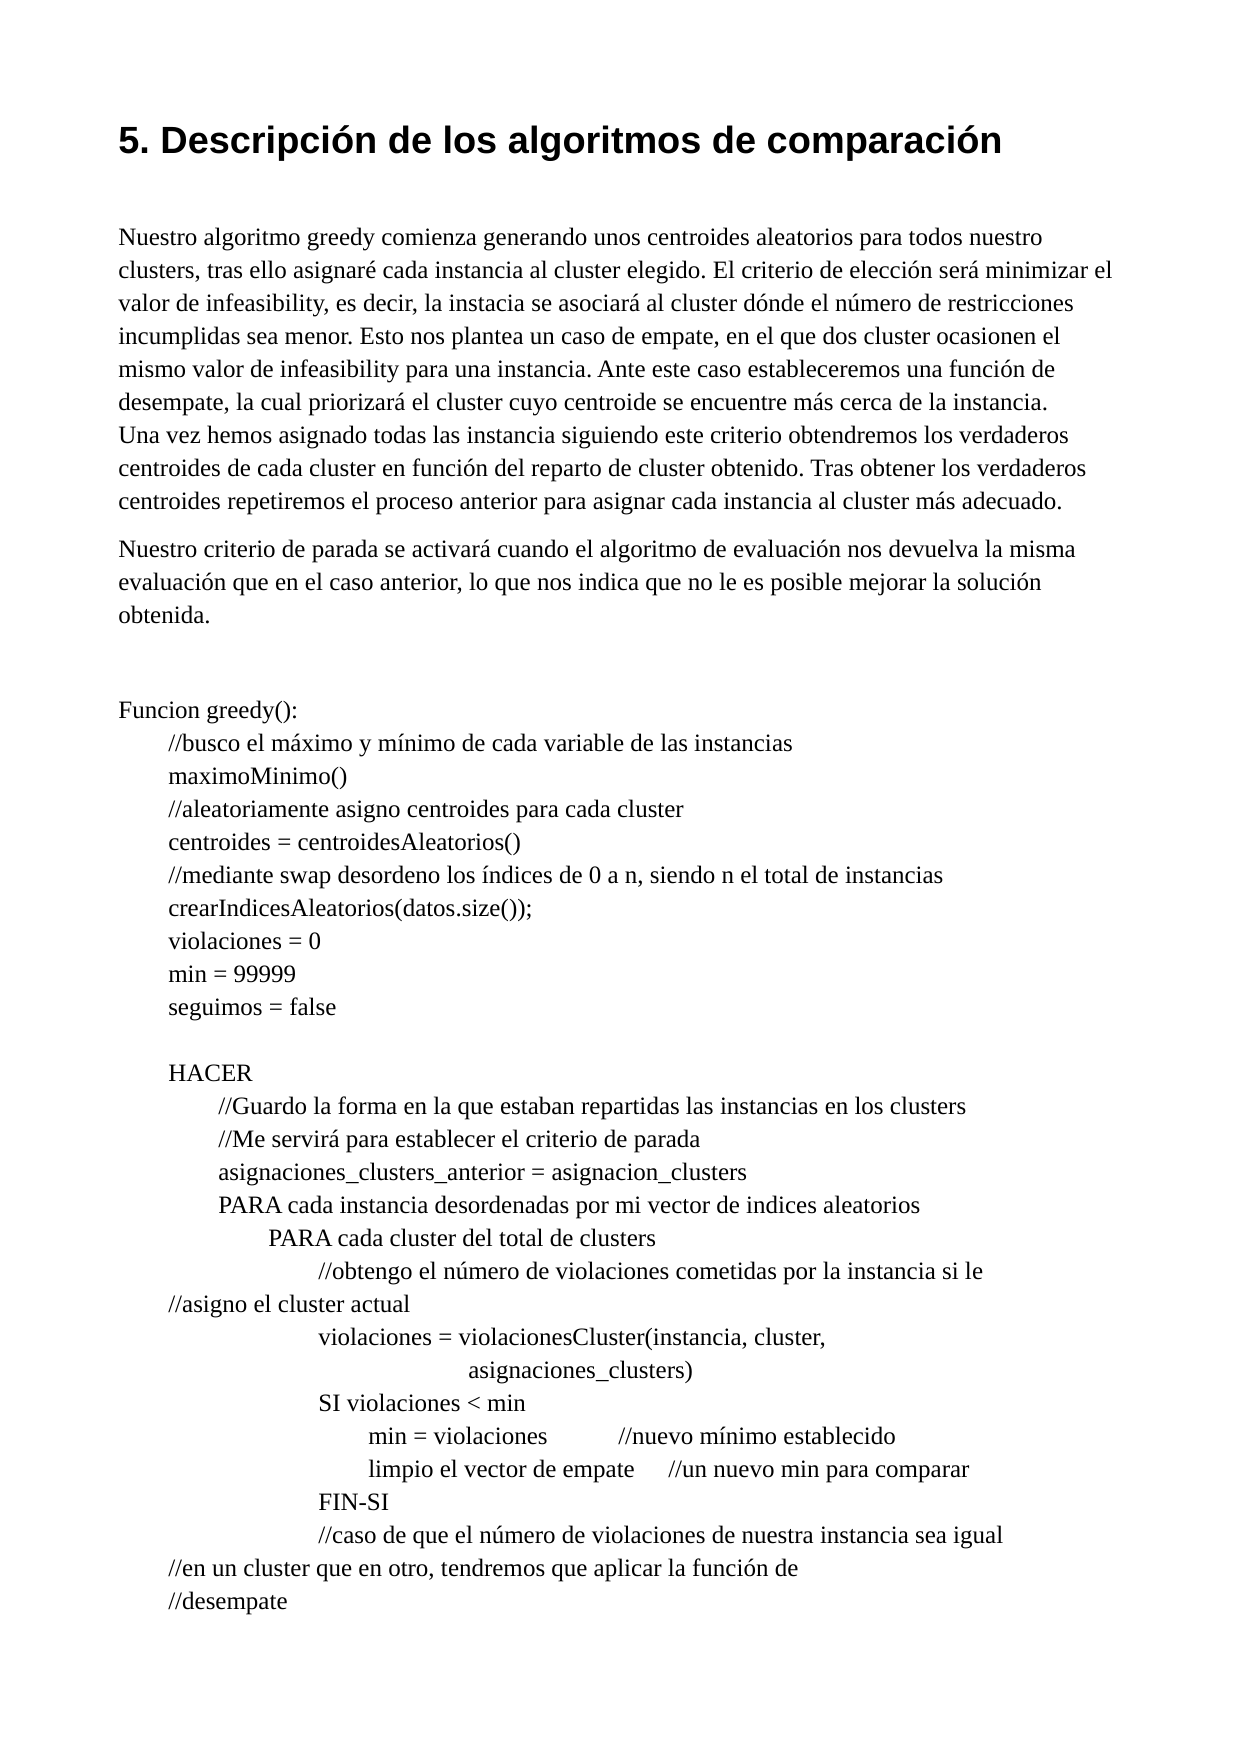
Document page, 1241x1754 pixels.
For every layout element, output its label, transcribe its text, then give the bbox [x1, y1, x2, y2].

text Funcion greedy(): [118, 695, 1122, 724]
text maximoMinimo() [118, 761, 1122, 790]
text //obtengo el número de violaciones cometidas por la instancia si le //asigno el cluster actual [118, 1256, 1122, 1318]
text min = 99999 [118, 959, 1122, 988]
text asignaciones_clusters_anterior = asignacion_clusters [118, 1157, 1122, 1186]
text violaciones = 0 [118, 926, 1122, 955]
text PARA cada instancia desordenadas por mi vector de indices aleatorios [118, 1190, 1122, 1219]
text centroides = centroidesAleatorios() [118, 827, 1122, 856]
text //aleatoriamente asigno centroides para cada cluster [118, 794, 1122, 823]
text violaciones = violacionesCluster(instancia, cluster, asignaciones_clusters) [118, 1322, 1122, 1384]
text SI violaciones < min [118, 1388, 1122, 1417]
text limpio el vector de empate //un nuevo min para comparar [118, 1454, 1122, 1483]
text FIN-SI [118, 1487, 1122, 1516]
text seguimos = false [118, 992, 1122, 1021]
text crearIndicesAleatorios(datos.size()); [118, 893, 1122, 922]
text //busco el máximo y mínimo de cada variable de las instancias [118, 728, 1122, 757]
subtitle 5. Descripción de los algoritmos de comparación [118, 118, 1122, 162]
text //Guardo la forma en la que estaban repartidas las instancias en los clusters [118, 1091, 1122, 1120]
text //Me servirá para establecer el criterio de parada [118, 1124, 1122, 1153]
text Nuestro algoritmo greedy comienza generando unos centroides aleatorios para todos nuestro clusters, tras ello asignaré cada instancia al cluster elegido. El criterio de elección será minimizar el valor de infeasibility, es decir, la instacia se asociará al cluster dónde el número de restricciones incumplidas sea menor. Esto nos plantea un caso de empate, en el que dos cluster ocasionen el mismo valor de infeasibility para una instancia. Ante este caso estableceremos una función de desempate, la cual priorizará el cluster cuyo centroide se encuentre más cerca de la instancia. Una vez hemos asignado todas las instancia siguiendo este criterio obtendremos los verdaderos centroides de cada cluster en función del reparto de cluster obtenido. Tras obtener los verdaderos centroides repetiremos el proceso anterior para asignar cada instancia al cluster más adecuado. [118, 222, 1122, 515]
text //caso de que el número de violaciones de nuestra instancia sea igual //en un cluster que en otro, tendremos que aplicar la función de //desempate [118, 1520, 1122, 1615]
text HACER [118, 1058, 1122, 1087]
text PARA cada cluster del total de clusters [118, 1223, 1122, 1252]
text //mediante swap desordeno los índices de 0 a n, siendo n el total de instancias [118, 860, 1122, 889]
text min = violaciones //nuevo mínimo establecido [118, 1421, 1122, 1450]
text Nuestro criterio de parada se activará cuando el algoritmo de evaluación nos devuelva la misma evaluación que en el caso anterior, lo que nos indica que no le es posible mejorar la solución obtenida. [118, 534, 1122, 628]
